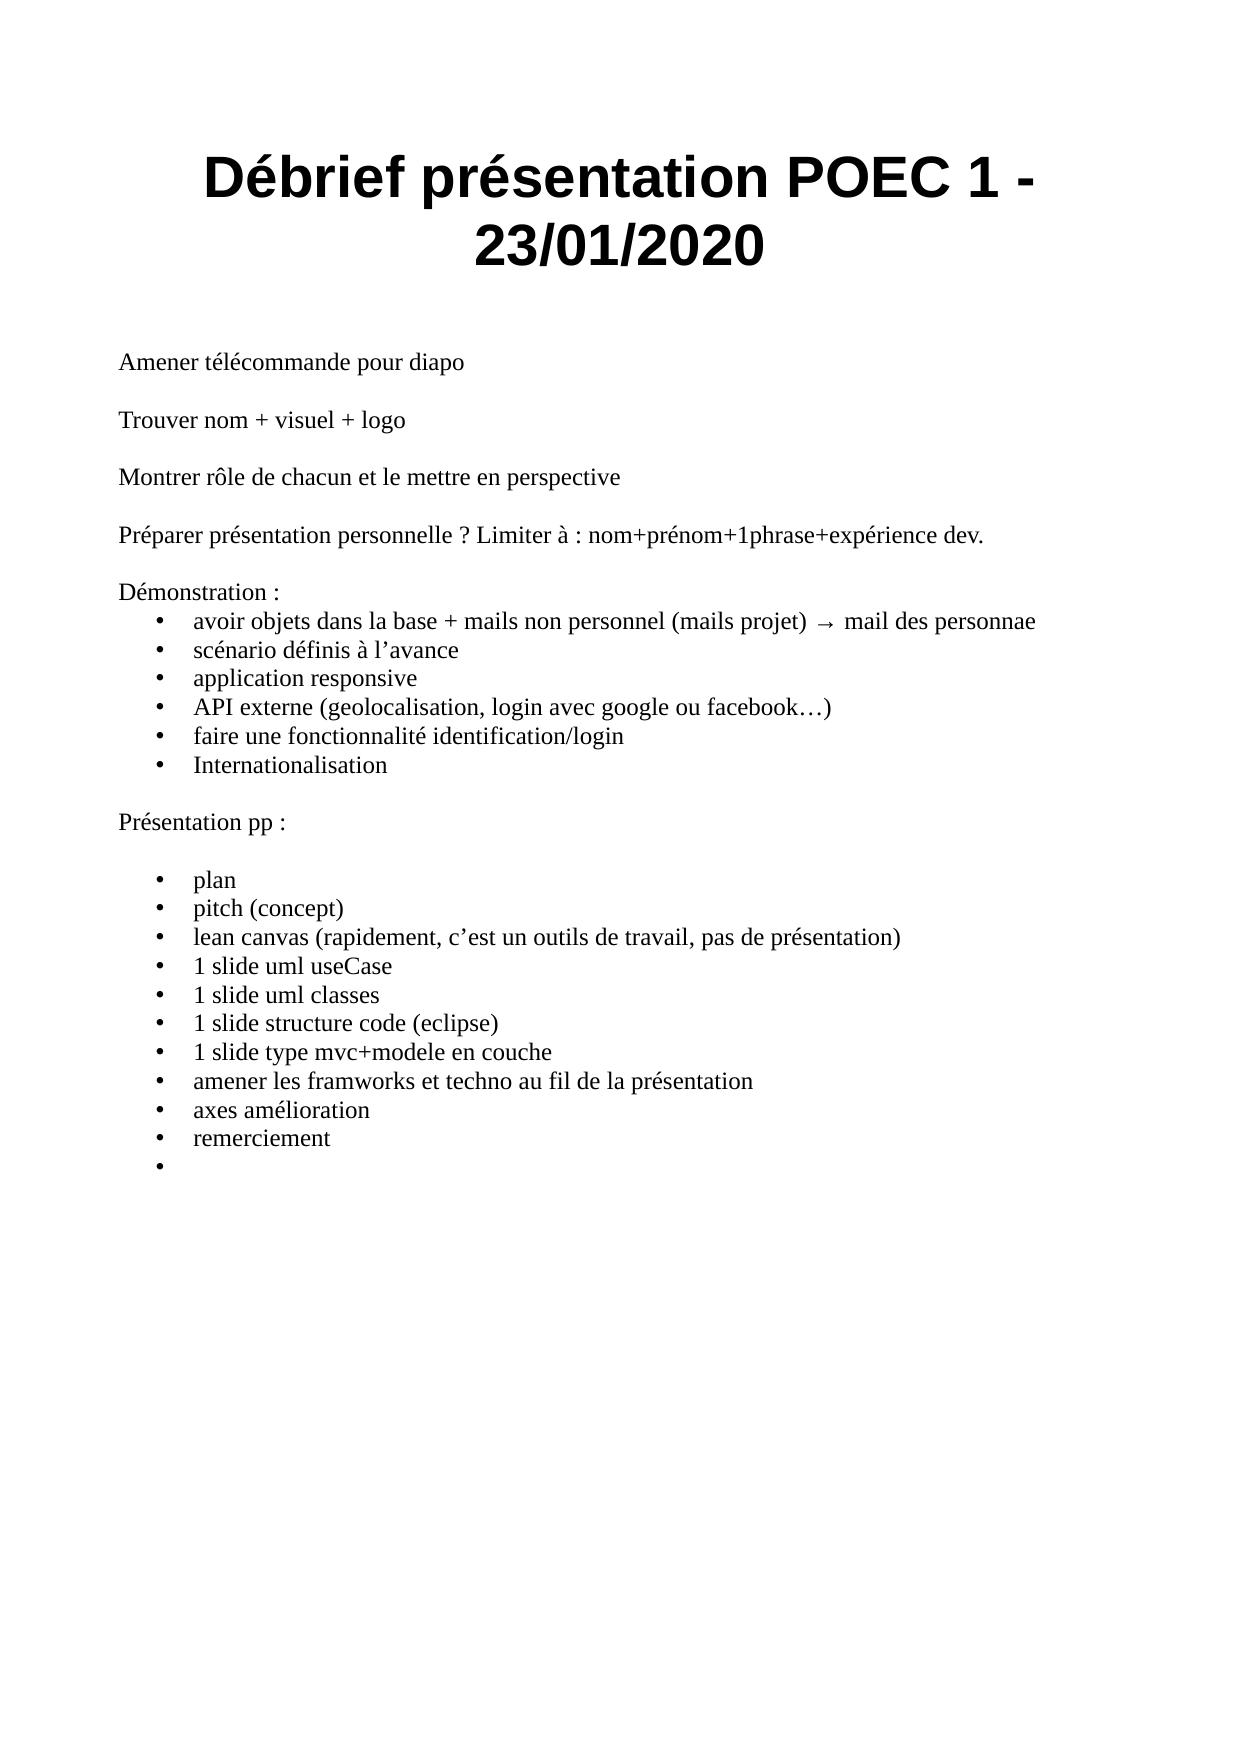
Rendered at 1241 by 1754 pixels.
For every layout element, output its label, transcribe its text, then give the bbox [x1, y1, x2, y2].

text Préparer présentation personnelle ? Limiter à : nom+prénom+1phrase+expérience dev. [118, 520, 1122, 548]
list 1 slide structure code (eclipse) [156, 1008, 1122, 1037]
list 1 slide uml useCase [156, 951, 1122, 980]
text Démonstration : [118, 577, 1122, 606]
list API externe (geolocalisation, login avec google ou facebook…) [156, 692, 1122, 721]
list 1 slide uml classes [156, 980, 1122, 1008]
text Montrer rôle de chacun et le mettre en perspective [118, 462, 1122, 491]
list avoir objets dans la base + mails non personnel (mails projet) → mail des personnae [156, 606, 1122, 635]
list scénario définis à l’avance [156, 635, 1122, 663]
list Internationalisation [156, 750, 1122, 778]
list lean canvas (rapidement, c’est un outils de travail, pas de présentation) [156, 922, 1122, 951]
list axes amélioration [156, 1095, 1122, 1123]
list faire une fonctionnalité identification/login [156, 721, 1122, 750]
list application responsive [156, 663, 1122, 692]
title Débrief présentation POEC 1 - 23/01/2020 [118, 143, 1122, 277]
list pitch (concept) [156, 893, 1122, 922]
list amener les framworks et techno au fil de la présentation [156, 1066, 1122, 1095]
list 1 slide type mvc+modele en couche [156, 1037, 1122, 1066]
list plan [156, 865, 1122, 893]
list remerciement [156, 1123, 1122, 1152]
text Trouver nom + visuel + logo [118, 405, 1122, 433]
text Amener télécommande pour diapo [118, 347, 1122, 376]
text Présentation pp : [118, 807, 1122, 836]
